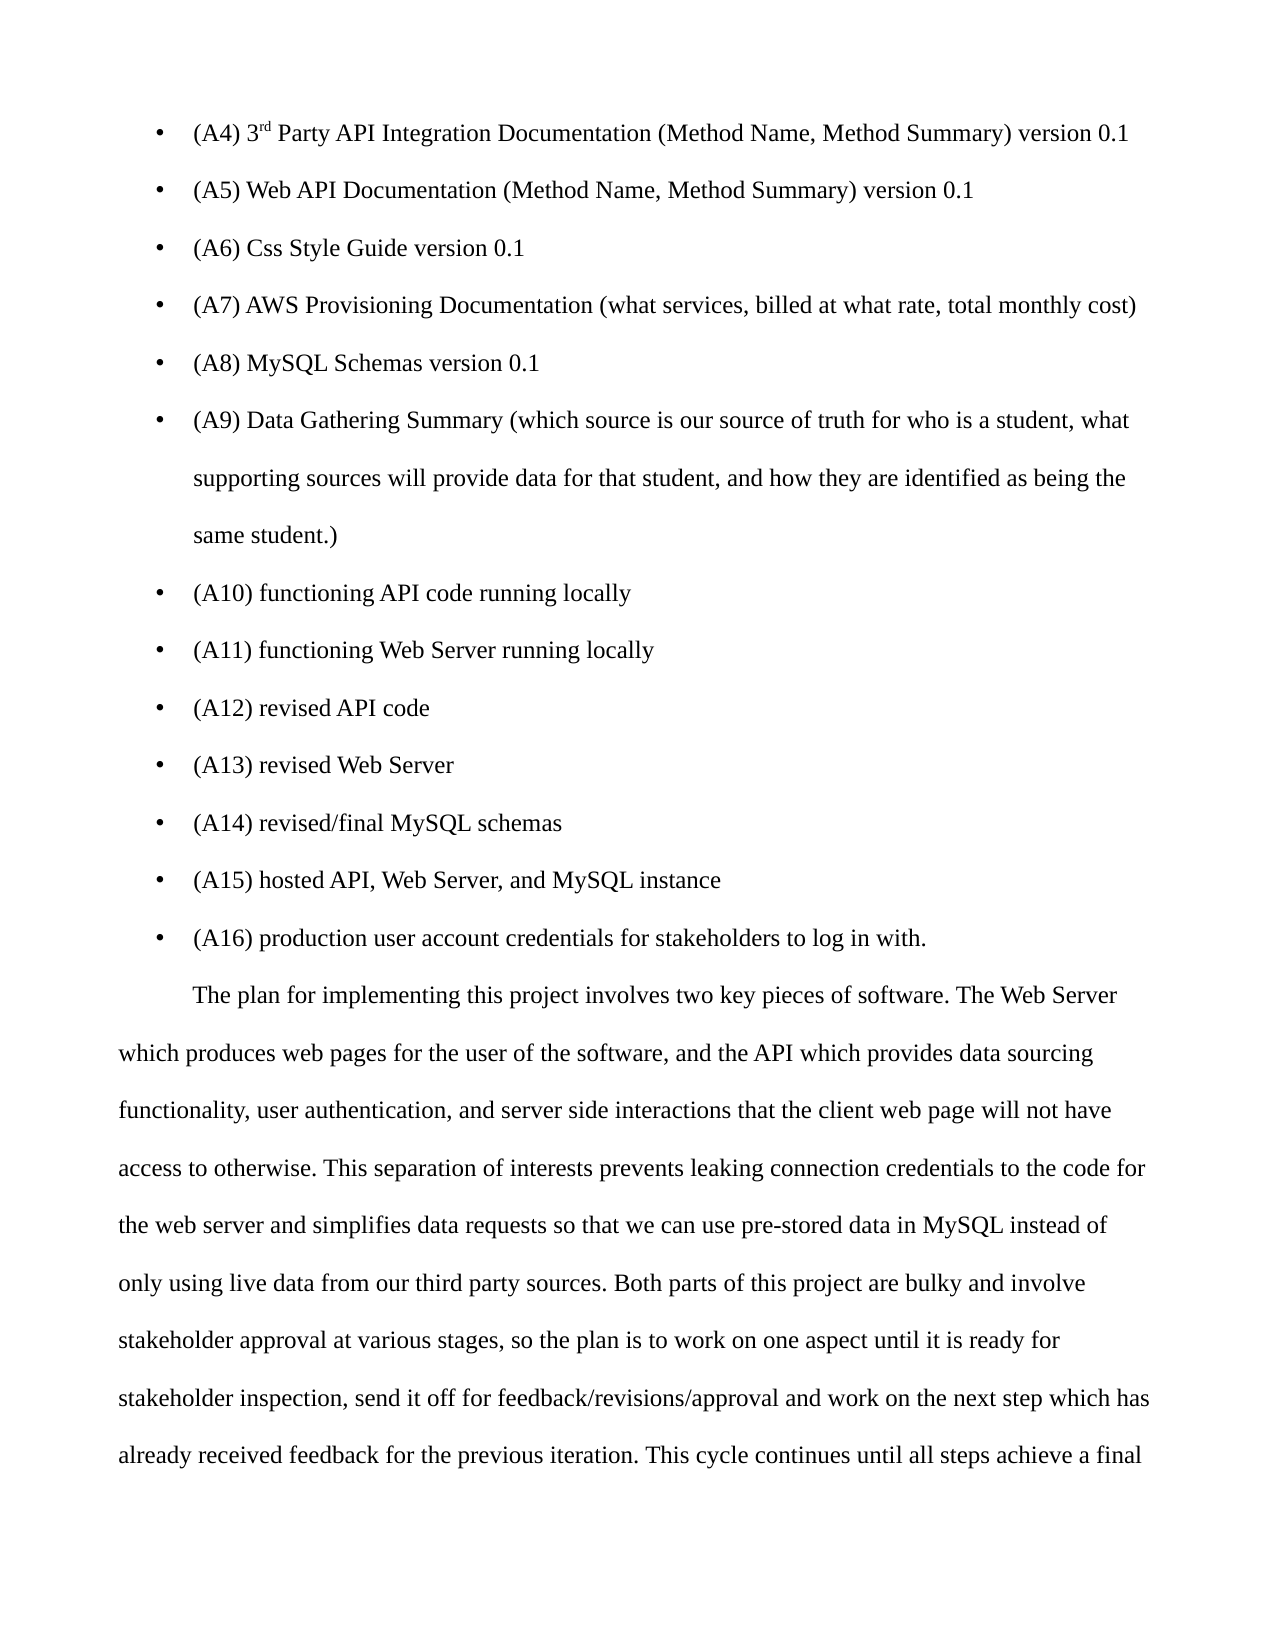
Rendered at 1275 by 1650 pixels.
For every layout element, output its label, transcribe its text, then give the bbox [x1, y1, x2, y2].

list (A7) AWS Provisioning Documentation (what services, billed at what rate, total monthly cost) [156, 291, 1157, 319]
list (A9) Data Gathering Summary (which source is our source of truth for who is a student, what supporting sources will provide data for that student, and how they are identified as being the same student.) [156, 406, 1157, 549]
text The plan for implementing this project involves two key pieces of software. The Web Server which produces web pages for the user of the software, and the API which provides data sourcing functionality, user authentication, and server side interactions that the client web page will not have access to otherwise. This separation of interests prevents leaking connection credentials to the code for the web server and simplifies data requests so that we can use pre-stored data in MySQL instead of only using live data from our third party sources. Both parts of this project are bulky and involve stakeholder approval at various stages, so the plan is to work on one aspect until it is ready for stakeholder inspection, send it off for feedback/revisions/approval and work on the next step which has already received feedback for the previous iteration. This cycle continues until all steps achieve a final [118, 981, 1157, 1469]
list (A4) 3rd Party API Integration Documentation (Method Name, Method Summary) version 0.1 [156, 118, 1157, 147]
list (A15) hosted API, Web Server, and MySQL instance [156, 866, 1157, 894]
list (A8) MySQL Schemas version 0.1 [156, 348, 1157, 377]
list (A13) revised Web Server [156, 751, 1157, 779]
list (A16) production user account credentials for stakeholders to log in with. [156, 923, 1157, 952]
list (A6) Css Style Guide version 0.1 [156, 233, 1157, 262]
list (A5) Web API Documentation (Method Name, Method Summary) version 0.1 [156, 176, 1157, 204]
list (A10) functioning API code running locally [156, 578, 1157, 607]
list (A11) functioning Web Server running locally [156, 636, 1157, 664]
list (A12) revised API code [156, 693, 1157, 722]
list (A14) revised/final MySQL schemas [156, 808, 1157, 837]
